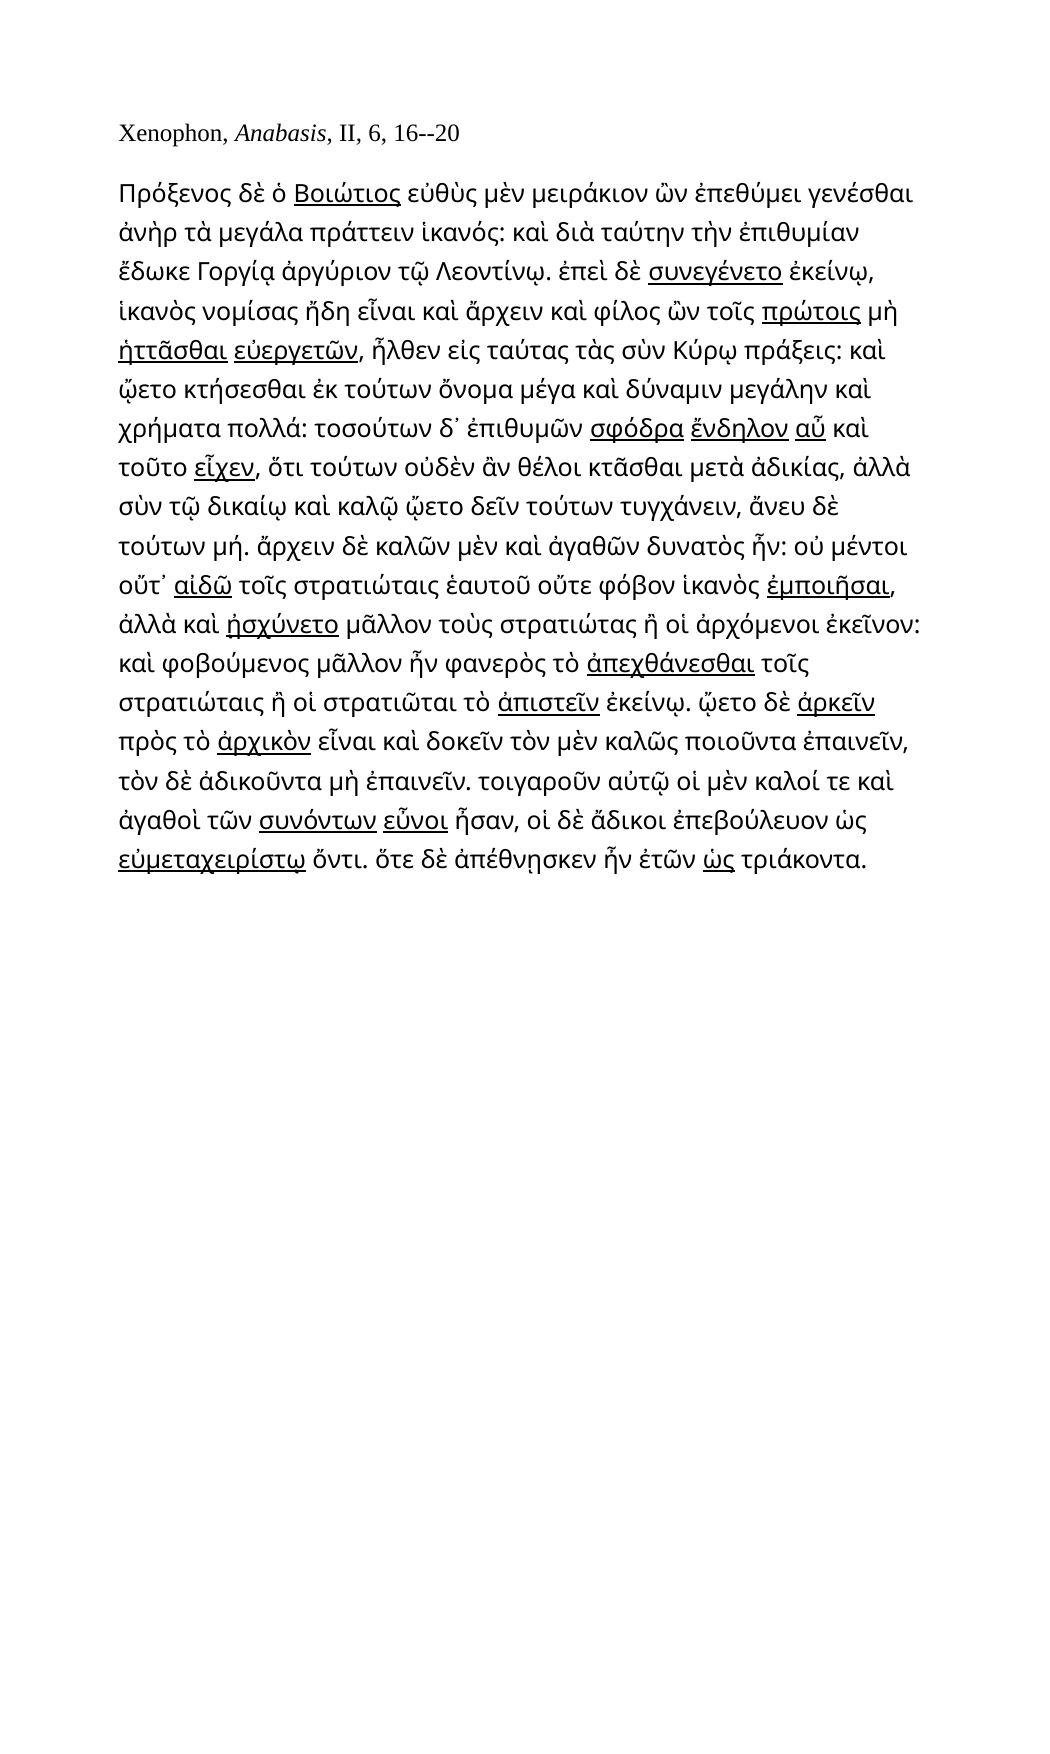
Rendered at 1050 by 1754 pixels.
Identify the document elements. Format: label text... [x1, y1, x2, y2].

text Xenophon, Anabasis, II, 6, 16--20 [118, 118, 932, 147]
text Πρόξενος δὲ ὁ Βοιώτιος εὐθὺς μὲν μειράκιον ὢν ἐπεθύμει γενέσθαι ἀνὴρ τὰ μεγάλα πράττειν ἱκανός: καὶ διὰ ταύτην τὴν ἐπιθυμίαν ἔδωκε Γοργίᾳ ἀργύριον τῷ Λεοντίνῳ. ἐπεὶ δὲ συνεγένετο ἐκείνῳ, ἱκανὸς νομίσας ἤδη εἶναι καὶ ἄρχειν καὶ φίλος ὢν τοῖς πρώτοις μὴ ἡττᾶσθαι εὐεργετῶν, ἦλθεν εἰς ταύτας τὰς σὺν Κύρῳ πράξεις: καὶ ᾤετο κτήσεσθαι ἐκ τούτων ὄνομα μέγα καὶ δύναμιν μεγάλην καὶ χρήματα πολλά: τοσούτων δ᾽ ἐπιθυμῶν σφόδρα ἔνδηλον αὖ καὶ τοῦτο εἶχεν, ὅτι τούτων οὐδὲν ἂν θέλοι κτᾶσθαι μετὰ ἀδικίας, ἀλλὰ σὺν τῷ δικαίῳ καὶ καλῷ ᾤετο δεῖν τούτων τυγχάνειν, ἄνευ δὲ τούτων μή. ἄρχειν δὲ καλῶν μὲν καὶ ἀγαθῶν δυνατὸς ἦν: οὐ μέντοι οὔτ᾽ αἰδῶ τοῖς στρατιώταις ἑαυτοῦ οὔτε φόβον ἱκανὸς ἐμποιῆσαι, ἀλλὰ καὶ ᾐσχύνετο μᾶλλον τοὺς στρατιώτας ἢ οἱ ἀρχόμενοι ἐκεῖνον: καὶ φοβούμενος μᾶλλον ἦν φανερὸς τὸ ἀπεχθάνεσθαι τοῖς στρατιώταις ἢ οἱ στρατιῶται τὸ ἀπιστεῖν ἐκείνῳ. ᾤετο δὲ ἀρκεῖν πρὸς τὸ ἀρχικὸν εἶναι καὶ δοκεῖν τὸν μὲν καλῶς ποιοῦντα ἐπαινεῖν, τὸν δὲ ἀδικοῦντα μὴ ἐπαινεῖν. τοιγαροῦν αὐτῷ οἱ μὲν καλοί τε καὶ ἀγαθοὶ τῶν συνόντων εὖνοι ἦσαν, οἱ δὲ ἄδικοι ἐπεβούλευον ὡς εὐμεταχειρίστῳ ὄντι. ὅτε δὲ ἀπέθνῃσκεν ἦν ἐτῶν ὡς τριάκοντα. [118, 176, 932, 876]
